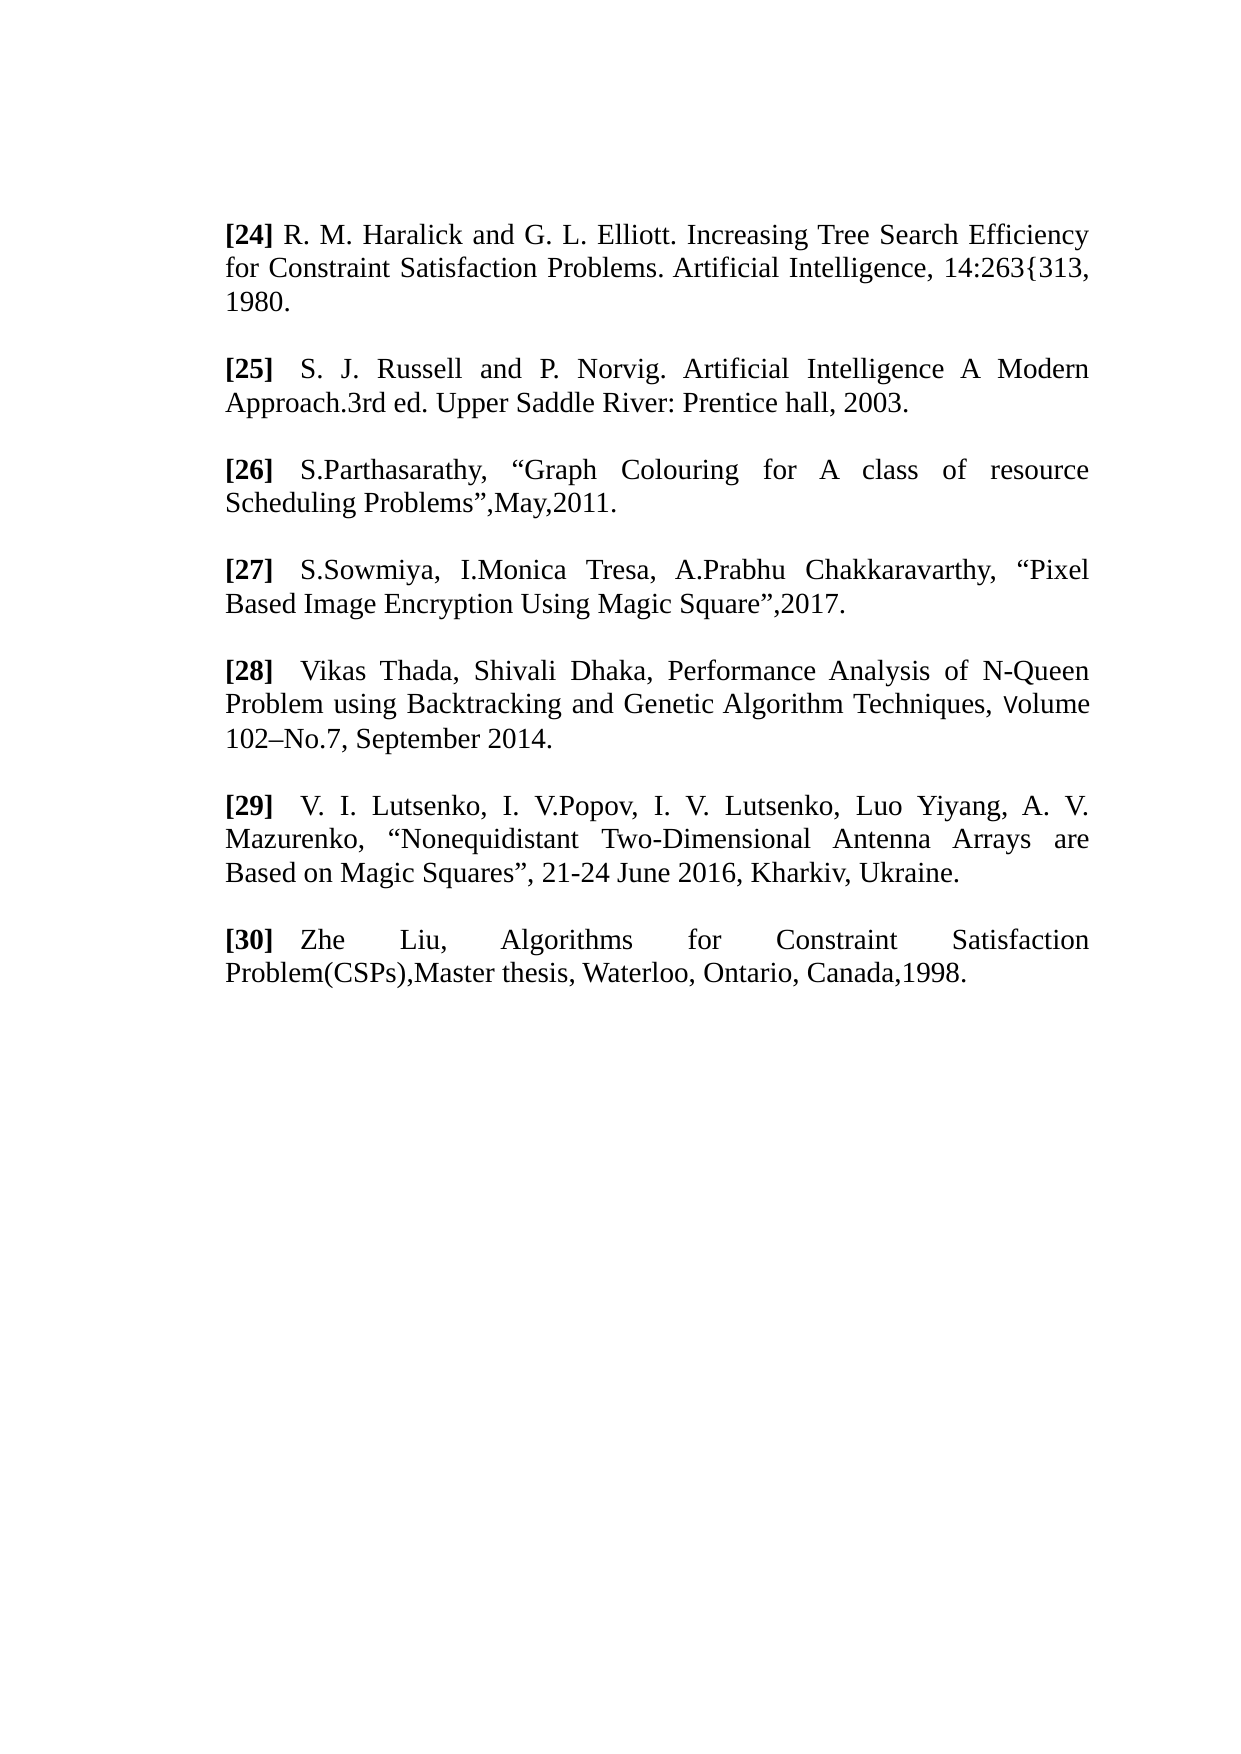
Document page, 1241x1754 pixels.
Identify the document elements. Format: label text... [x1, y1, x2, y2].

text [24] R. M. Haralick and G. L. Elliott. Increasing Tree Search Efficiency for Constraint Satisfaction Problems. Artificial Intelligence, 14:263{313, 1980. [225, 217, 1090, 318]
text [30] Zhe Liu, Algorithms for Constraint Satisfaction Problem(CSPs),Master thesis, Waterloo, Ontario, Canada,1998. [225, 922, 1090, 989]
text [28] Vikas Thada, Shivali Dhaka, Performance Analysis of N-Queen Problem using Backtracking and Genetic Algorithm Techniques, Volume 102–No.7, September 2014. [225, 653, 1090, 754]
text [25] S. J. Russell and P. Norvig. Artificial Intelligence A Modern Approach.3rd ed. Upper Saddle River: Prentice hall, 2003. [225, 351, 1090, 418]
text [29] V. I. Lutsenko, I. V.Popov, I. V. Lutsenko, Luo Yiyang, A. V. Mazurenko, “Nonequidistant Two-Dimensional Antenna Arrays are Based on Magic Squares”, 21-24 June 2016, Kharkiv, Ukraine. [225, 788, 1090, 888]
text [27] S.Sowmiya, I.Monica Tresa, A.Prabhu Chakkaravarthy, “Pixel Based Image Encryption Using Magic Square”,2017. [225, 552, 1090, 619]
text [26] S.Parthasarathy, “Graph Colouring for A class of resource Scheduling Problems”,May,2011. [225, 452, 1090, 519]
